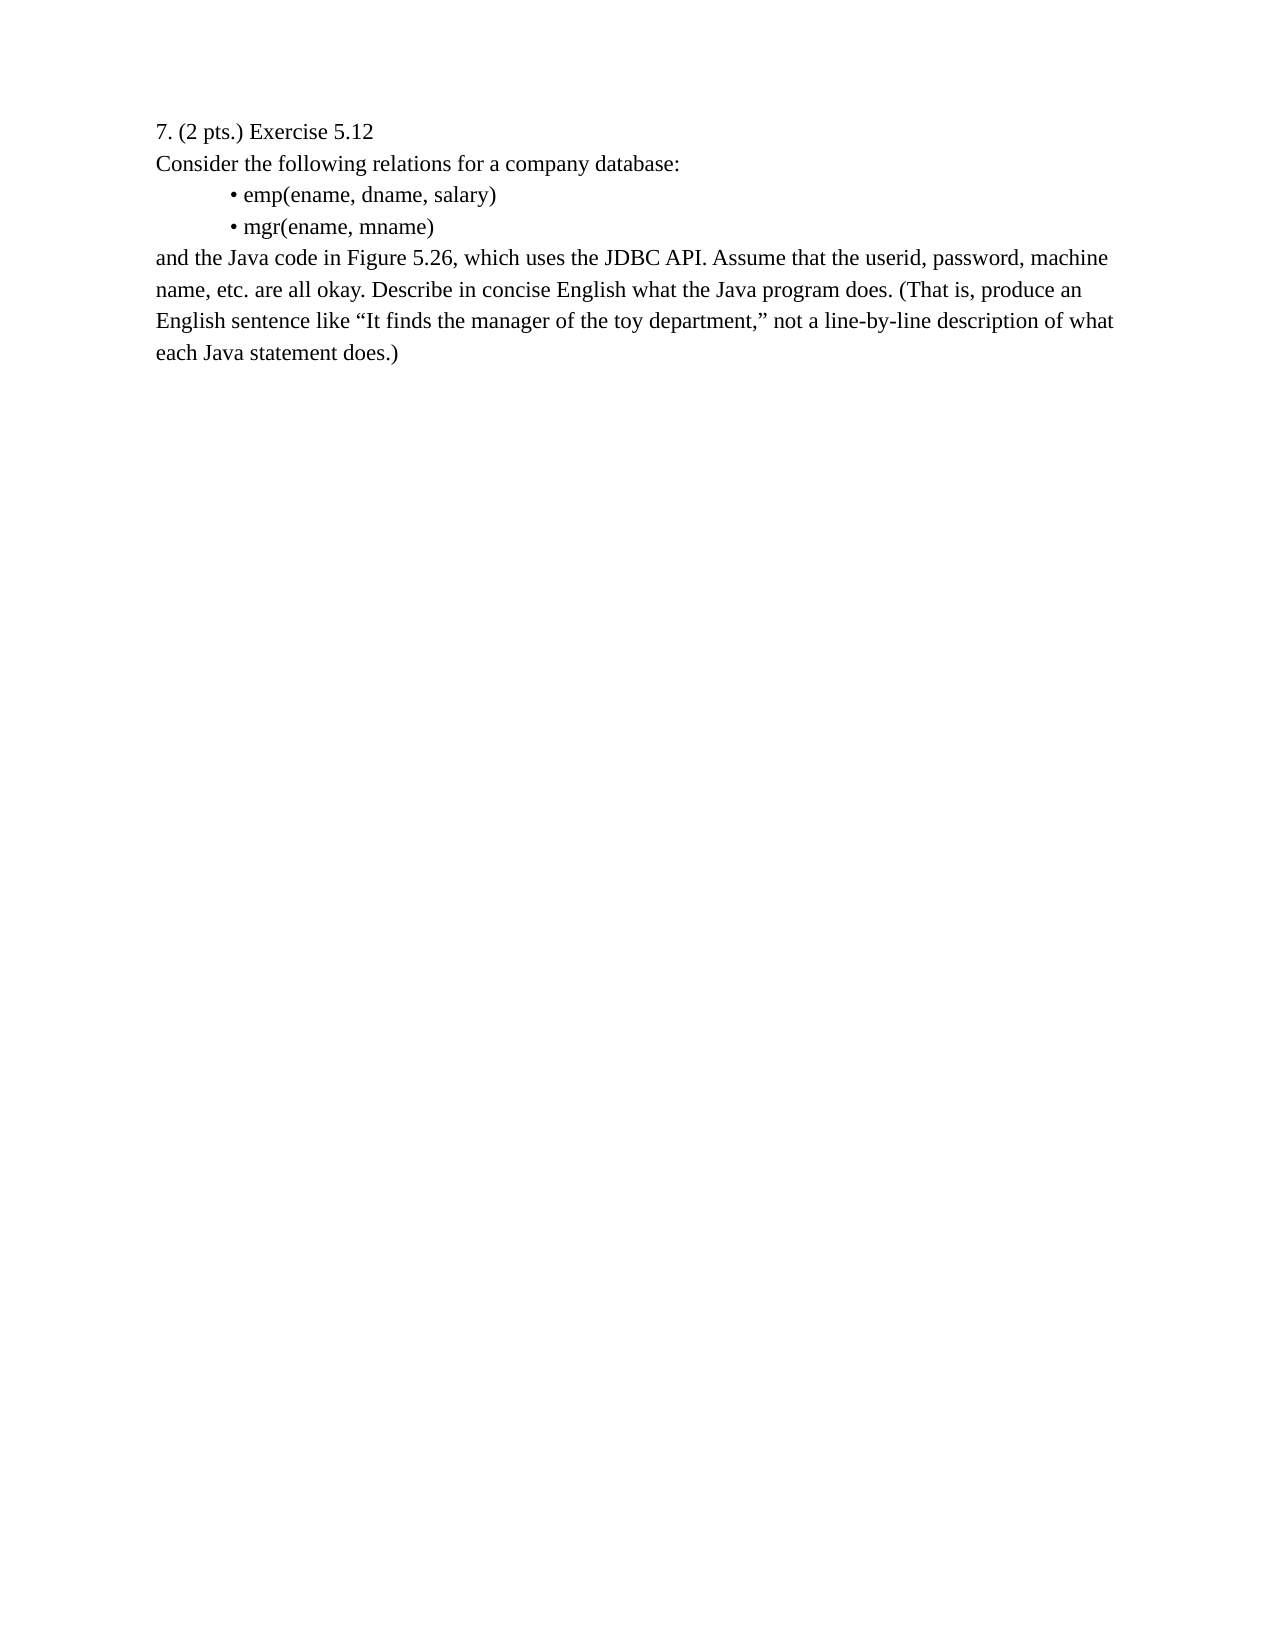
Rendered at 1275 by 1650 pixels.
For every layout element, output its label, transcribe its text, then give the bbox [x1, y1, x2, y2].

text Consider the following relations for a company database: [156, 150, 1157, 176]
text and the Java code in Figure 5.26, which uses the JDBC API. Assume that the userid, password, machine name, etc. are all okay. Describe in concise English what the Java program does. (That is, produce an English sentence like “It finds the manager of the toy department,” not a line-by-line description of what each Java statement does.) [156, 244, 1157, 365]
text 7. (2 pts.) Exercise 5.12 [156, 118, 1157, 144]
text • mgr(ename, mname) [156, 213, 1157, 239]
text • emp(ename, dname, salary) [156, 181, 1157, 208]
